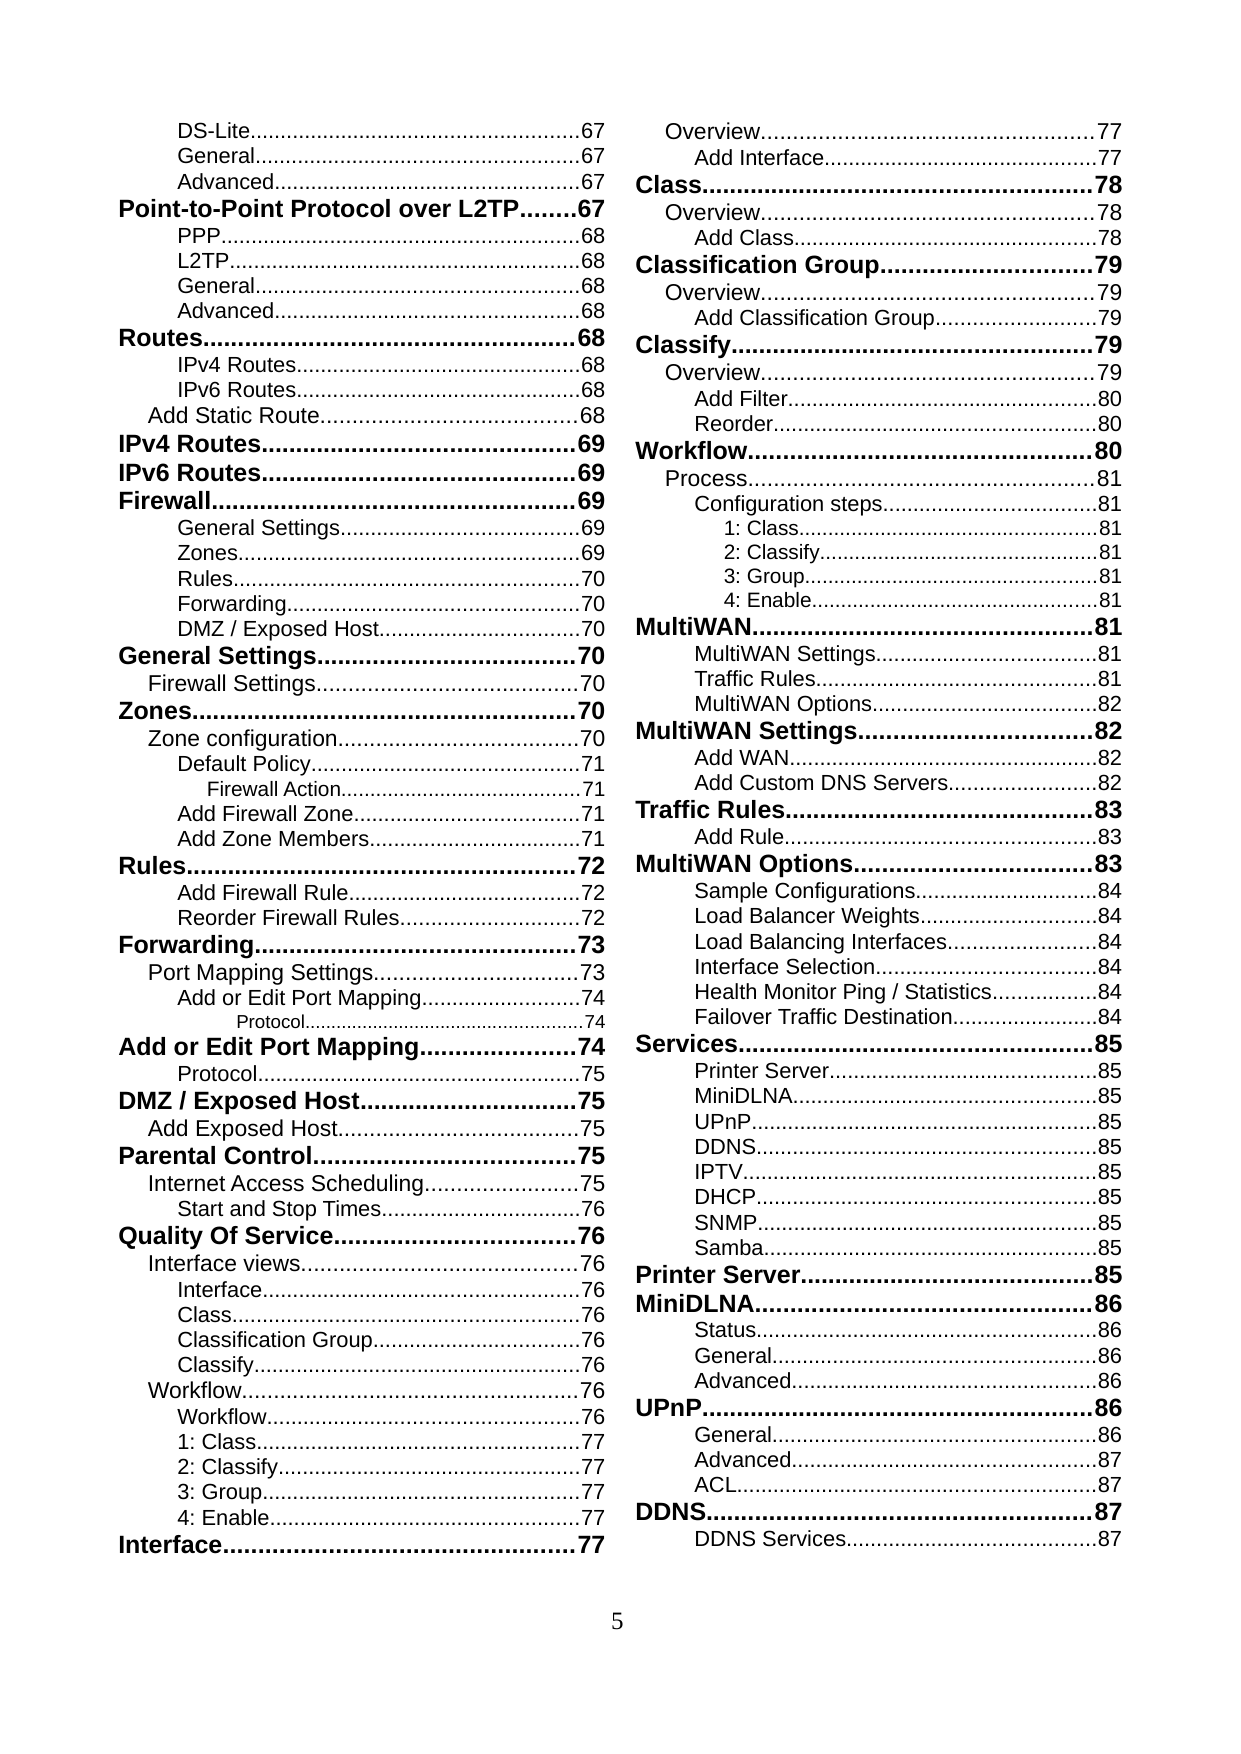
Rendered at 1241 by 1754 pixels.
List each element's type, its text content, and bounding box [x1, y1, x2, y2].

text Interface 76 [177, 1276, 605, 1302]
text Interface Selection 84 [694, 954, 1122, 979]
text L2TP 68 [177, 248, 605, 273]
text SNMP 85 [694, 1209, 1122, 1235]
text PPP 68 [177, 222, 605, 248]
text Classification Group 79 [635, 250, 1122, 279]
text Class 78 [635, 170, 1122, 198]
text Printer Server 85 [694, 1058, 1122, 1083]
text Workflow 76 [177, 1404, 605, 1429]
text 2: Classify 77 [177, 1454, 605, 1479]
text Add or Edit Port Mapping 74 [177, 985, 605, 1010]
text Firewall Action 71 [207, 777, 605, 801]
text Overview 79 [664, 279, 1122, 305]
text Rules 70 [177, 566, 605, 591]
text Add Firewall Zone 71 [177, 801, 605, 826]
text DHCP 85 [694, 1184, 1122, 1209]
text Workflow 80 [635, 436, 1122, 464]
text Add Firewall Rule 72 [177, 880, 605, 905]
text 3: Group 81 [723, 564, 1122, 588]
text Configuration steps 81 [694, 491, 1122, 516]
text Sample Configurations 84 [694, 878, 1122, 903]
text Classify 76 [177, 1352, 605, 1377]
text Overview 78 [664, 198, 1122, 225]
text IPv4 Routes 69 [118, 429, 605, 458]
text IPv6 Routes 68 [177, 377, 605, 402]
text DMZ / Exposed Host 70 [177, 616, 605, 641]
text 4: Enable 81 [723, 588, 1122, 612]
text General 67 [177, 143, 605, 168]
text Default Policy 71 [177, 751, 605, 777]
text DDNS 87 [635, 1497, 1122, 1526]
text Workflow 76 [148, 1377, 605, 1404]
text Firewall 69 [118, 486, 605, 515]
text Add Zone Members 71 [177, 826, 605, 851]
text Interface 77 [118, 1530, 605, 1558]
text Reorder Firewall Rules 72 [177, 905, 605, 930]
text Process 81 [664, 464, 1122, 491]
text Status 86 [694, 1317, 1122, 1343]
text Port Mapping Settings 73 [148, 959, 605, 985]
text MultiWAN Options 83 [635, 849, 1122, 878]
text Load Balancing Interfaces 84 [694, 929, 1122, 954]
text Add or Edit Port Mapping 74 [118, 1032, 605, 1061]
text Load Balancer Weights 84 [694, 903, 1122, 929]
text 4: Enable 77 [177, 1504, 605, 1530]
text MultiWAN Settings 82 [635, 716, 1122, 745]
text 3: Group 77 [177, 1479, 605, 1504]
text Class 76 [177, 1302, 605, 1327]
text 1: Class 81 [723, 516, 1122, 540]
text Routes 68 [118, 323, 605, 352]
text DDNS Services 87 [694, 1526, 1122, 1551]
text Overview 79 [664, 359, 1122, 385]
text ACL 87 [694, 1472, 1122, 1497]
text Add Static Route 68 [148, 402, 605, 429]
text Traffic Rules 81 [694, 666, 1122, 691]
text Reorder 80 [694, 411, 1122, 436]
text Point-to-Point Protocol over L2TP 67 [118, 194, 605, 222]
text Start and Stop Times 76 [177, 1196, 605, 1221]
text Parental Control 75 [118, 1141, 605, 1170]
text Add Classification Group 79 [694, 305, 1122, 330]
text Add Filter 80 [694, 385, 1122, 411]
text Advanced 67 [177, 168, 605, 194]
text 1: Class 77 [177, 1429, 605, 1454]
text IPTV 85 [694, 1159, 1122, 1184]
text DMZ / Exposed Host 75 [118, 1086, 605, 1115]
text MultiWAN Settings 81 [694, 641, 1122, 666]
text Add Interface 77 [694, 144, 1122, 170]
text Firewall Settings 70 [148, 670, 605, 696]
text 2: Classify 81 [723, 540, 1122, 564]
text Add Rule 83 [694, 824, 1122, 849]
text Zone configuration 70 [148, 725, 605, 751]
text Health Monitor Ping / Statistics 84 [694, 979, 1122, 1004]
text UPnP 86 [635, 1393, 1122, 1422]
text DS-Lite 67 [177, 118, 605, 143]
text MultiWAN 81 [635, 612, 1122, 641]
text UPnP 85 [694, 1109, 1122, 1134]
text Forwarding 73 [118, 930, 605, 959]
text Overview 77 [664, 118, 1122, 144]
text Advanced 86 [694, 1368, 1122, 1393]
text Add WAN 82 [694, 745, 1122, 770]
text Samba 85 [694, 1235, 1122, 1260]
text Traffic Rules 83 [635, 796, 1122, 824]
text IPv4 Routes 68 [177, 352, 605, 377]
text Advanced 68 [177, 298, 605, 323]
text Advanced 87 [694, 1447, 1122, 1472]
text Protocol 75 [177, 1061, 605, 1086]
text General 86 [694, 1343, 1122, 1368]
text Add Exposed Host 75 [148, 1115, 605, 1141]
text Classify 79 [635, 330, 1122, 359]
text Quality Of Service 76 [118, 1221, 605, 1250]
text Rules 72 [118, 851, 605, 880]
text Failover Traffic Destination 84 [694, 1004, 1122, 1029]
text Services 85 [635, 1029, 1122, 1058]
text Classification Group 76 [177, 1327, 605, 1352]
text Internet Access Scheduling 75 [148, 1170, 605, 1196]
text Add Custom DNS Servers 82 [694, 770, 1122, 796]
text General Settings 69 [177, 515, 605, 540]
text Add Class 78 [694, 225, 1122, 250]
text MultiWAN Options 82 [694, 691, 1122, 716]
text MiniDLNA 85 [694, 1083, 1122, 1109]
text General 86 [694, 1422, 1122, 1447]
text IPv6 Routes 69 [118, 458, 605, 486]
text General 68 [177, 273, 605, 298]
text MiniDLNA 86 [635, 1289, 1122, 1317]
text DDNS 85 [694, 1134, 1122, 1159]
text Zones 70 [118, 696, 605, 725]
text Interface views 76 [148, 1250, 605, 1276]
text General Settings 70 [118, 641, 605, 670]
text Zones 69 [177, 540, 605, 566]
text Protocol 74 [236, 1010, 605, 1032]
text Printer Server 85 [635, 1260, 1122, 1289]
text Forwarding 70 [177, 591, 605, 616]
